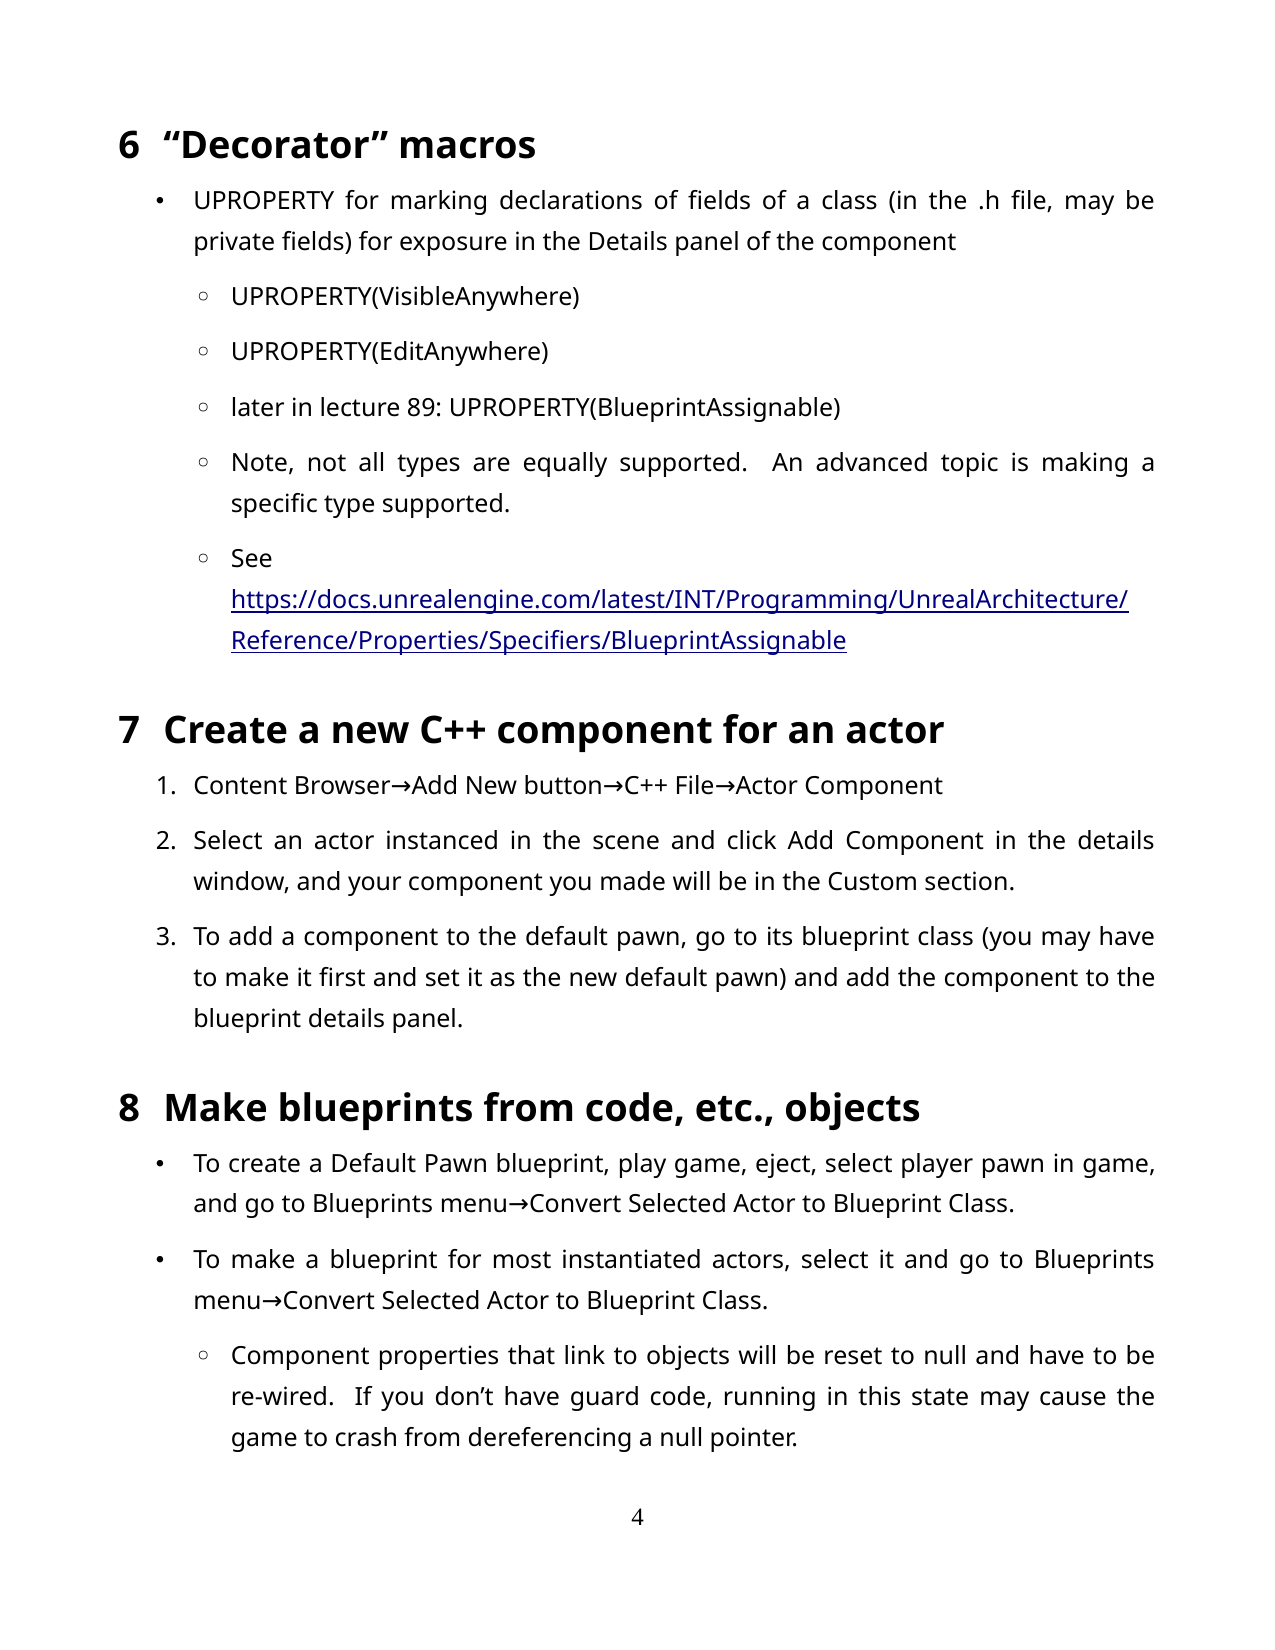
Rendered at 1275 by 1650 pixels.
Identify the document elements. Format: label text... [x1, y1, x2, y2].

list To add a component to the default pawn, go to its blueprint class (you may have to make it first and set it as the new default pawn) and add the component to the blueprint details panel. [156, 919, 1157, 1035]
list See https://docs.unrealengine.com/latest/INT/Programming/UnrealArchitecture/Reference/Properties/Specifiers/BlueprintAssignable [193, 541, 1157, 657]
list UPROPERTY(EditAnywhere) [193, 334, 1157, 368]
list UPROPERTY(VisibleAnywhere) [193, 278, 1157, 313]
list Note, not all types are equally supported. An advanced topic is making a specific type supported. [193, 445, 1157, 520]
list Select an actor instanced in the scene and click Add Component in the details window, and your component you made will be in the Custom section. [156, 823, 1157, 898]
list later in lecture 89: UPROPERTY(BlueprintAssignable) [193, 389, 1157, 423]
subtitle Create a new C++ component for an actor [118, 703, 1157, 755]
list UPROPERTY for marking declarations of fields of a class (in the .h file, may be private fields) for exposure in the Details panel of the component [156, 182, 1157, 257]
list Content Browser→Add New button→C++ File→Actor Component [156, 767, 1157, 801]
list To make a blueprint for most instantiated actors, select it and go to Blueprints menu→Convert Selected Actor to Blueprint Class. [156, 1241, 1157, 1316]
subtitle “Decorator” macros [118, 118, 1157, 170]
list Component properties that link to objects will be reset to null and have to be re-wired. If you don’t have guard code, running in this state may cause the game to crash from dereferencing a null pointer. [193, 1338, 1157, 1453]
list To create a Default Pawn blueprint, play game, eject, select player pawn in game, and go to Blueprints menu→Convert Selected Actor to Blueprint Class. [156, 1145, 1157, 1220]
subtitle Make blueprints from code, etc., objects [118, 1081, 1157, 1133]
